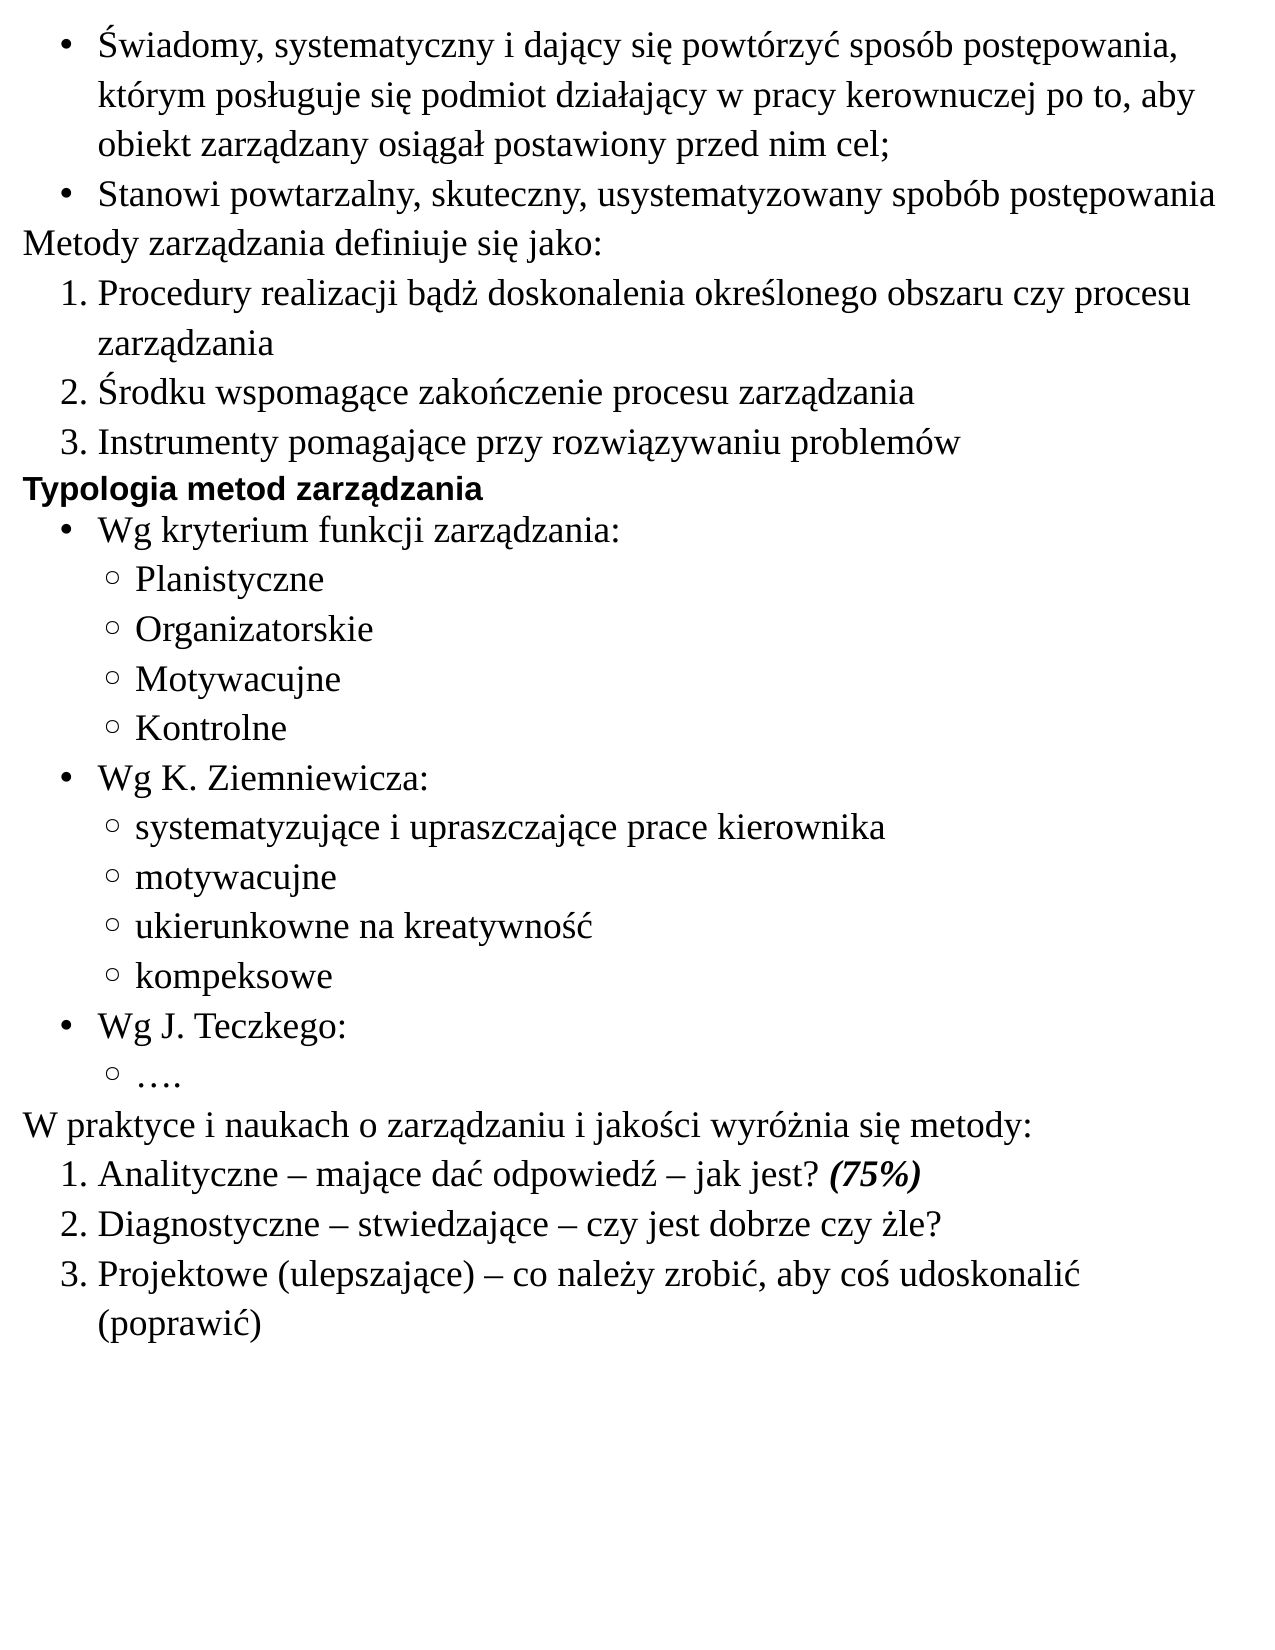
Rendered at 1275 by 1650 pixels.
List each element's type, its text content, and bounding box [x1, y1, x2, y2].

list Stanowi powtarzalny, skuteczny, usystematyzowany spobób postępowania [60, 171, 1252, 214]
text Metody zarządzania definiuje się jako: [22, 221, 1252, 264]
list Świadomy, systematyczny i dający się powtórzyć sposób postępowania, którym posługuje się podmiot działający w pracy kerownuczej po to, aby obiekt zarządzany osiągał postawiony przed nim cel; [60, 22, 1252, 165]
list ukierunkowne na kreatywność [97, 904, 1252, 947]
subtitle Typologia metod zarządzania [22, 469, 1252, 507]
list Analityczne – mające dać odpowiedź – jak jest? (75%) [60, 1152, 1252, 1195]
list Organizatorskie [97, 606, 1252, 649]
list Wg J. Teczkego: [60, 1003, 1252, 1046]
list Planistyczne [97, 557, 1252, 600]
list Kontrolne [97, 706, 1252, 749]
text W praktyce i naukach o zarządzaniu i jakości wyróżnia się metody: [22, 1102, 1252, 1145]
list Środku wspomagące zakończenie procesu zarządzania [60, 369, 1252, 413]
list Diagnostyczne – stwiedzające – czy jest dobrze czy żle? [60, 1201, 1252, 1244]
list Wg kryterium funkcji zarządzania: [60, 507, 1252, 550]
list Motywacujne [97, 656, 1252, 699]
list Wg K. Ziemniewicza: [60, 755, 1252, 798]
list systematyzujące i upraszczające prace kierownika [97, 805, 1252, 848]
list Procedury realizacji bądż doskonalenia określonego obszaru czy procesu zarządzania [60, 270, 1252, 363]
list Instrumenty pomagające przy rozwiązywaniu problemów [60, 419, 1252, 462]
list motywacujne [97, 854, 1252, 897]
list kompeksowe [97, 953, 1252, 997]
list Projektowe (ulepszające) – co należy zrobić, aby coś udoskonalić (poprawić) [60, 1251, 1252, 1344]
list …. [97, 1053, 1252, 1096]
